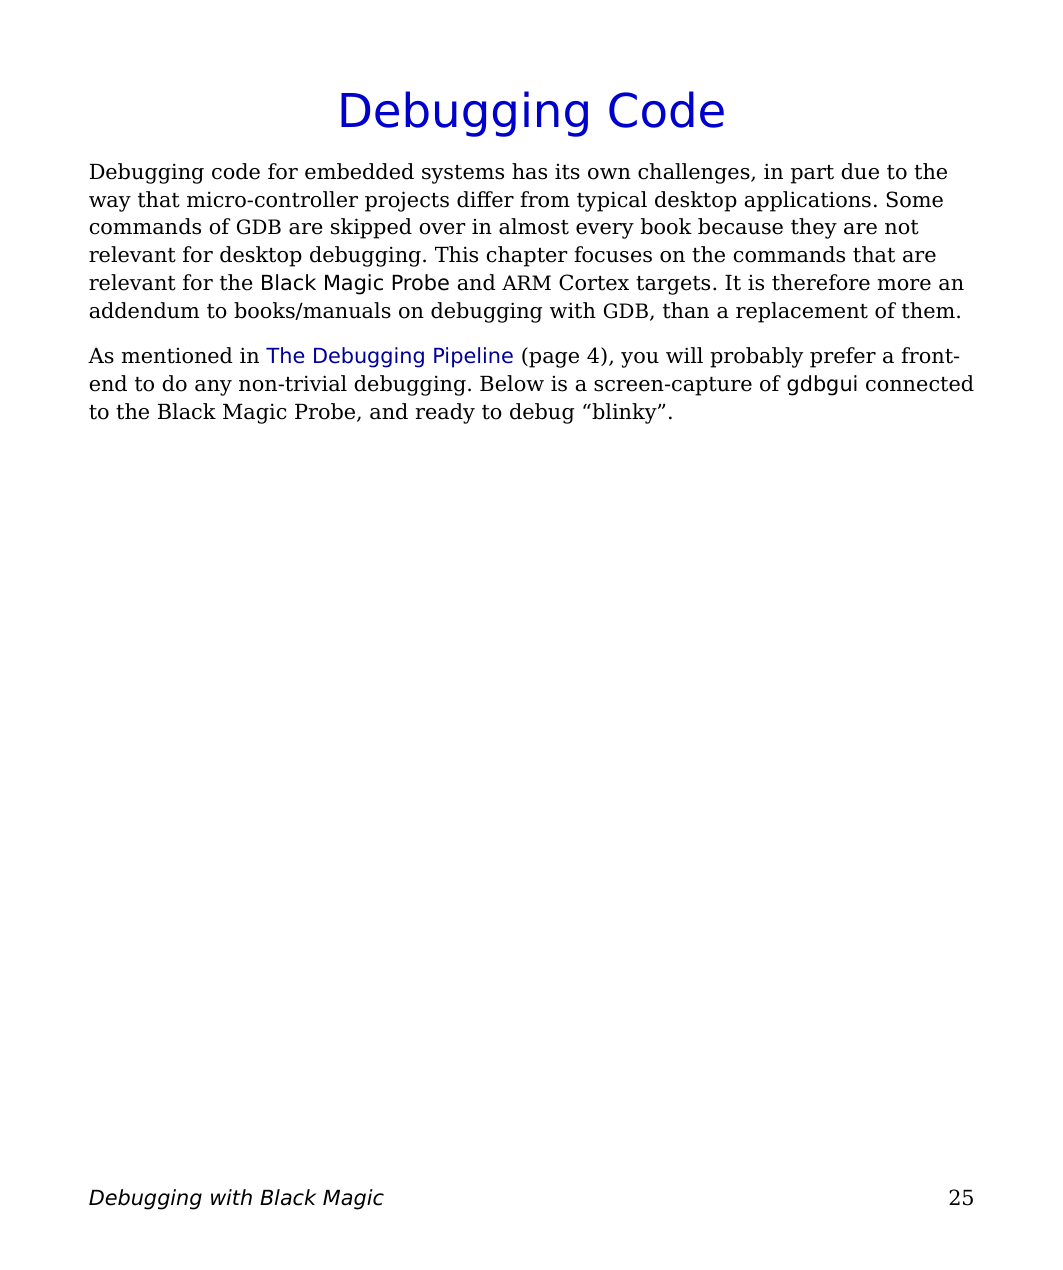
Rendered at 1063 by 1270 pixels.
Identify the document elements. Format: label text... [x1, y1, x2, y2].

text Debugging code for embedded systems has its own challenges, in part due to the way that micro-controller projects differ from typical desktop applications. Some commands of GDB are skipped over in almost every book because they are not relevant for desktop debugging. This chapter focuses on the commands that are relevant for the Black Magic Probe and ARM Cortex targets. It is therefore more an addendum to books/manuals on debugging with GDB, than a replacement of them. [88, 160, 974, 323]
text As mentioned in The Debugging Pipeline (page 4), you will probably prefer a front-end to do any non-trivial debugging. Below is a screen-capture of gdbgui connected to the Black Magic Probe, and ready to debug “blinky”. [88, 344, 974, 424]
subtitle Debugging Code [88, 84, 974, 138]
